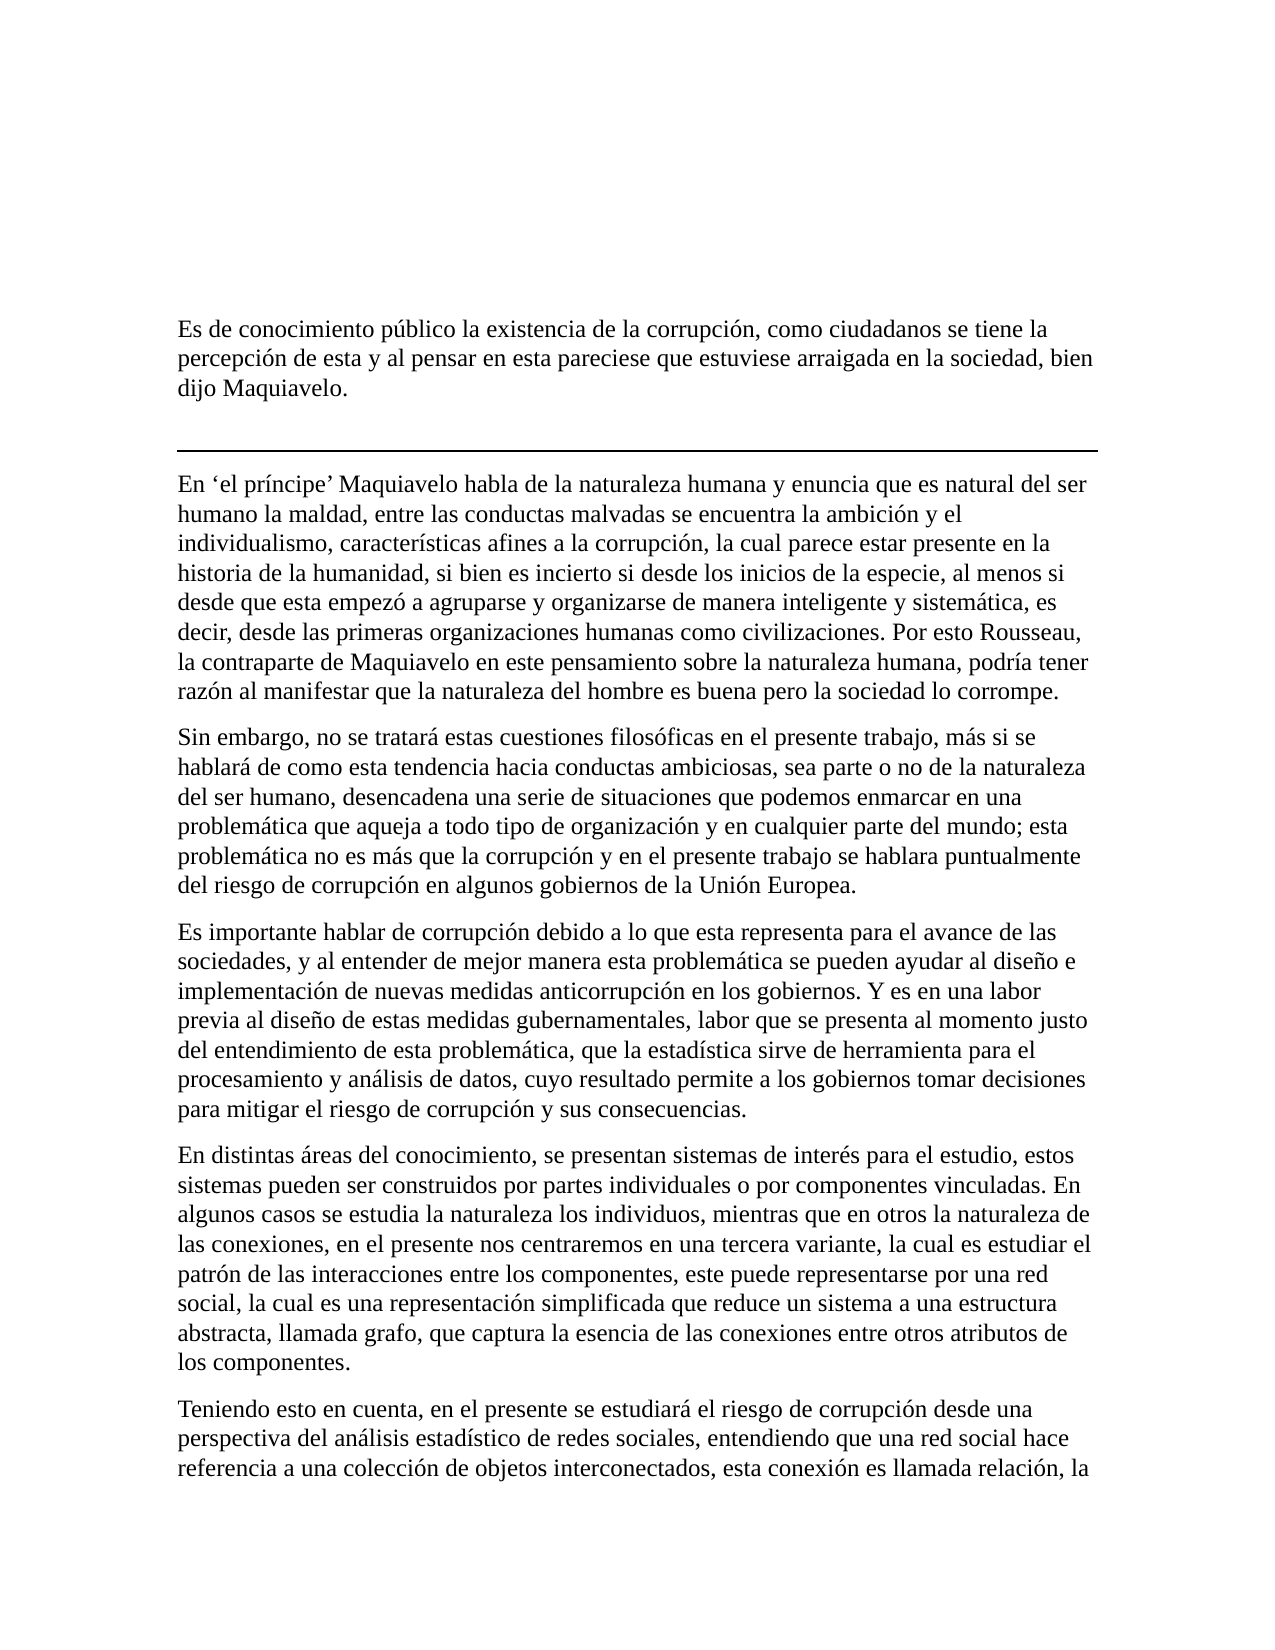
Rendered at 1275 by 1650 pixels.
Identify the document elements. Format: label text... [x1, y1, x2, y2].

text En distintas áreas del conocimiento, se presentan sistemas de interés para el estudio, estos sistemas pueden ser construidos por partes individuales o por componentes vinculadas. En algunos casos se estudia la naturaleza los individuos, mientras que en otros la naturaleza de las conexiones, en el presente nos centraremos en una tercera variante, la cual es estudiar el patrón de las interacciones entre los componentes, este puede representarse por una red social, la cual es una representación simplificada que reduce un sistema a una estructura abstracta, llamada grafo, que captura la esencia de las conexiones entre otros atributos de los componentes. [177, 1140, 1098, 1376]
text Es de conocimiento público la existencia de la corrupción, como ciudadanos se tiene la percepción de esta y al pensar en esta pareciese que estuviese arraigada en la sociedad, bien dijo Maquiavelo. [177, 314, 1098, 402]
text Es importante hablar de corrupción debido a lo que esta representa para el avance de las sociedades, y al entender de mejor manera esta problemática se pueden ayudar al diseño e implementación de nuevas medidas anticorrupción en los gobiernos. Y es en una labor previa al diseño de estas medidas gubernamentales, labor que se presenta al momento justo del entendimiento de esta problemática, que la estadística sirve de herramienta para el procesamiento y análisis de datos, cuyo resultado permite a los gobiernos tomar decisiones para mitigar el riesgo de corrupción y sus consecuencias. [177, 917, 1098, 1123]
text Teniendo esto en cuenta, en el presente se estudiará el riesgo de corrupción desde una perspectiva del análisis estadístico de redes sociales, entendiendo que una red social hace referencia a una colección de objetos interconectados, esta conexión es llamada relación, la [177, 1394, 1098, 1482]
text En ‘el príncipe’ Maquiavelo habla de la naturaleza humana y enuncia que es natural del ser humano la maldad, entre las conductas malvadas se encuentra la ambición y el individualismo, características afines a la corrupción, la cual parece estar presente en la historia de la humanidad, si bien es incierto si desde los inicios de la especie, al menos si desde que esta empezó a agruparse y organizarse de manera inteligente y sistemática, es decir, desde las primeras organizaciones humanas como civilizaciones. Por esto Rousseau, la contraparte de Maquiavelo en este pensamiento sobre la naturaleza humana, podría tener razón al manifestar que la naturaleza del hombre es buena pero la sociedad lo corrompe. [177, 469, 1098, 705]
text Sin embargo, no se tratará estas cuestiones filosóficas en el presente trabajo, más si se hablará de como esta tendencia hacia conductas ambiciosas, sea parte o no de la naturaleza del ser humano, desencadena una serie de situaciones que podemos enmarcar en una problemática que aqueja a todo tipo de organización y en cualquier parte del mundo; esta problemática no es más que la corrupción y en el presente trabajo se hablara puntualmente del riesgo de corrupción en algunos gobiernos de la Unión Europea. [177, 722, 1098, 899]
